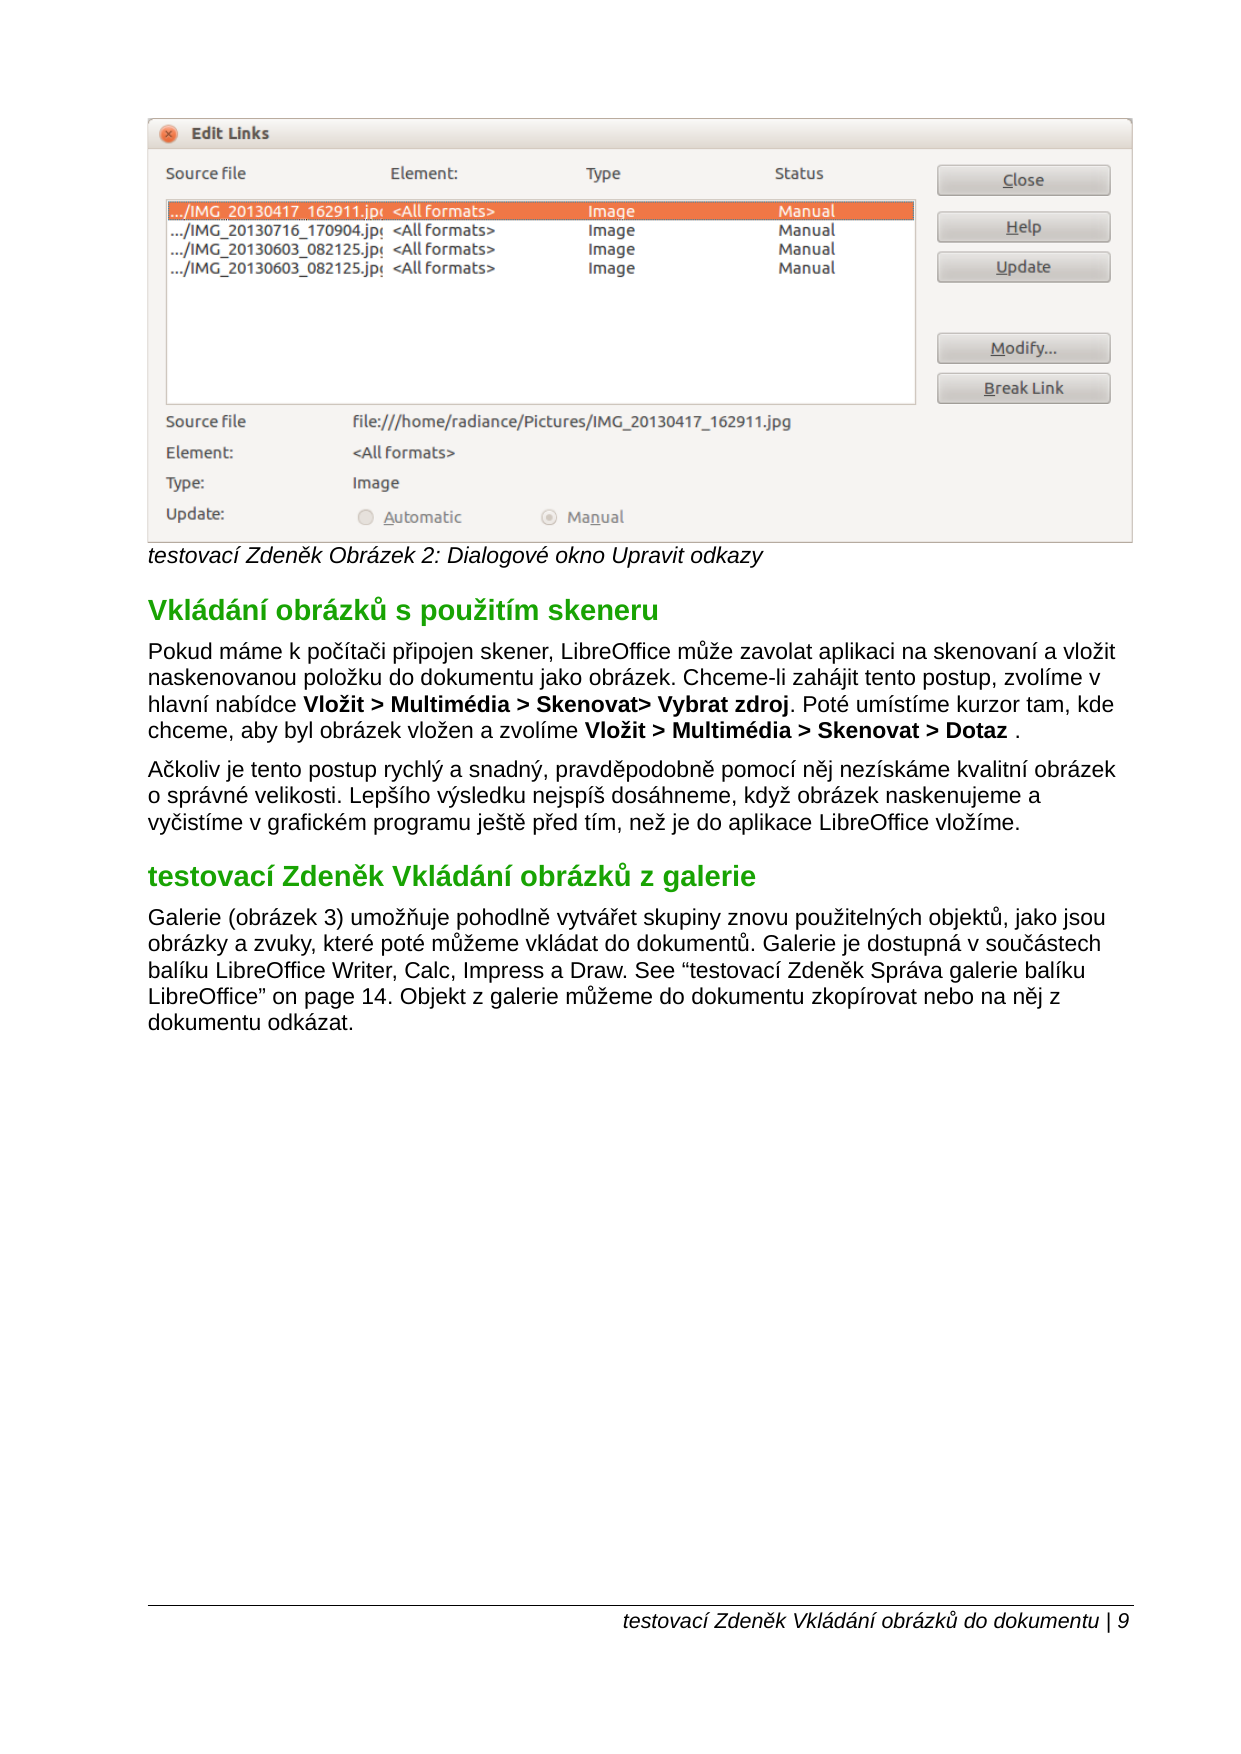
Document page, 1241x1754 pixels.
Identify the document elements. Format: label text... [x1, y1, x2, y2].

text Galerie (obrázek 3) umožňuje pohodlně vytvářet skupiny znovu použitelných objektů, jako jsou obrázky a zvuky, které poté můžeme vkládat do dokumentů. Galerie je dostupná v součástech balíku LibreOffice Writer, Calc, Impress a Draw. See “Managing the LibreOffice Gallery” on page 12. Objekt z galerie můžeme do dokumentu zkopírovat nebo na něj z dokumentu odkázat. [148, 904, 1134, 1036]
picture [147, 118, 1133, 543]
text Pokud máme k počítači připojen skener, LibreOffice může zavolat aplikaci na skenovaní a vložit naskenovanou položku do dokumentu jako obrázek. Chceme-li zahájit tento postup, zvolíme v hlavní nabídce Vložit > Multimédia > Skenovat> Vybrat zdroj. Poté umístíme kurzor tam, kde chceme, aby byl obrázek vložen a zvolíme Vložit > Multimédia > Skenovat > Dotaz . [148, 638, 1134, 743]
text Ačkoliv je tento postup rychlý a snadný, pravděpodobně pomocí něj nezískáme kvalitní obrázek o správné velikosti. Lepšího výsledku nejspíš dosáhneme, když obrázek naskenujeme a vyčistíme v grafickém programu ještě před tím, než je do aplikace LibreOffice vložíme. [148, 756, 1134, 835]
subtitle testovací Zdeněk Vkládání obrázků z galerie [148, 859, 1134, 892]
text testovací Zdeněk Obrázek 2: Dialogové okno Upravit odkazy [148, 543, 1133, 569]
subtitle Vkládání obrázků s použitím skeneru [148, 593, 1134, 626]
